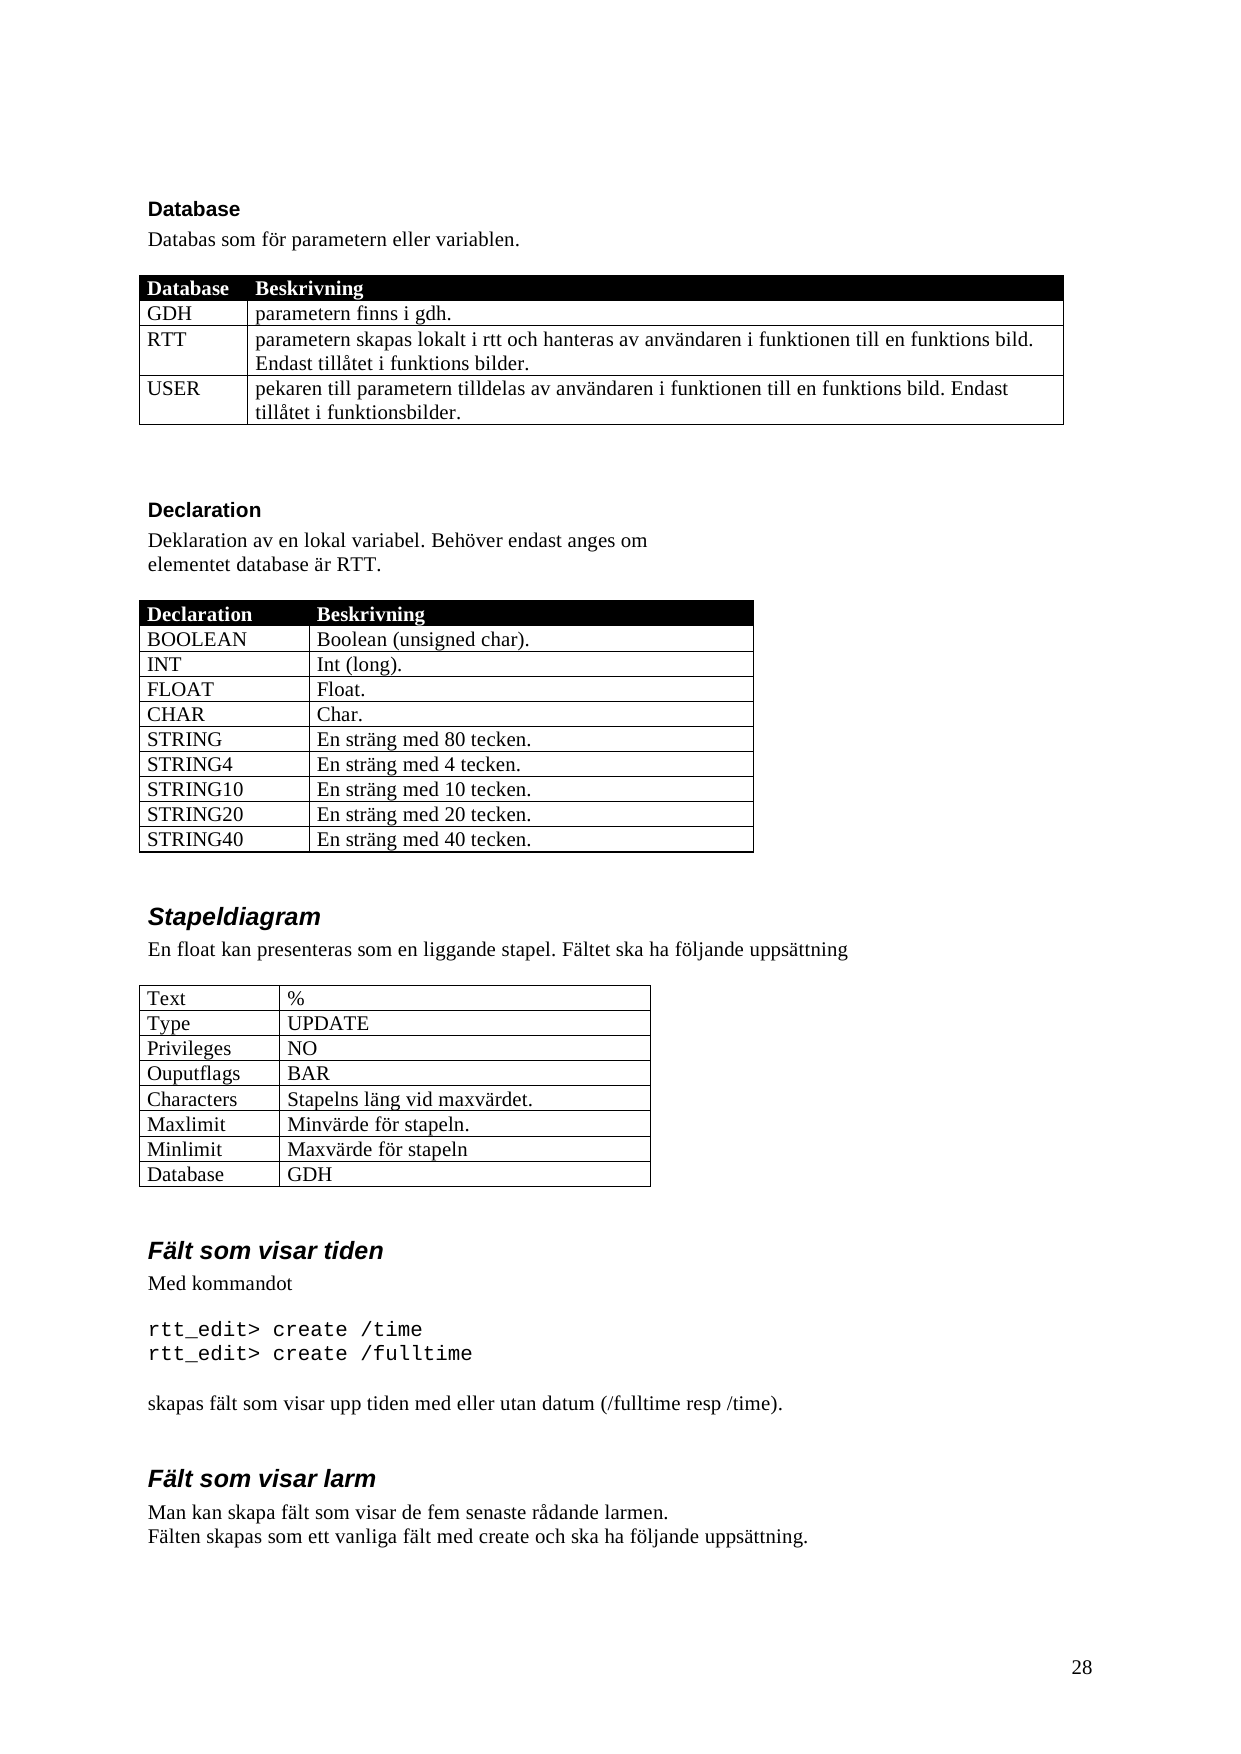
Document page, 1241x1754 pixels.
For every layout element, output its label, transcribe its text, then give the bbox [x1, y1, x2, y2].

subtitle Fält som visar larm [148, 1464, 1093, 1493]
table_cell parametern finns i gdh. [248, 301, 1063, 325]
table_header Database [140, 276, 247, 300]
table_cell En sträng med 80 tecken. [310, 727, 753, 751]
table_header Beskrivning [248, 276, 1063, 300]
text Deklaration av en lokal variabel. Behöver endast anges om [148, 528, 1093, 552]
table_header Beskrivning [310, 601, 753, 625]
table_cell FLOAT [140, 677, 309, 701]
text elementet database är RTT. [148, 552, 1093, 576]
table_header Text [140, 986, 279, 1010]
text En float kan presenteras som en liggande stapel. Fältet ska ha följande uppsättning [148, 937, 1093, 961]
text rtt_edit> create /fulltime [148, 1343, 1093, 1367]
table_cell USER [140, 376, 247, 424]
table_cell NO [280, 1036, 650, 1060]
table_cell UPDATE [280, 1011, 650, 1035]
table_cell BOOLEAN [140, 626, 309, 651]
table_cell INT [140, 652, 309, 676]
subtitle Declaration [148, 498, 1093, 522]
table_cell En sträng med 4 tecken. [310, 752, 753, 776]
subtitle Stapeldiagram [148, 901, 1093, 931]
table_cell STRING40 [140, 827, 309, 851]
table_cell STRING4 [140, 752, 309, 776]
table_cell GDH [280, 1162, 650, 1186]
table_cell RTT [140, 326, 247, 374]
table_cell En sträng med 40 tecken. [310, 827, 753, 851]
text Databas som för parametern eller variablen. [148, 227, 1093, 251]
table_cell Int (long). [310, 652, 753, 676]
subtitle Fält som visar tiden [148, 1236, 1093, 1265]
table_cell CHAR [140, 702, 309, 726]
table_cell STRING10 [140, 777, 309, 801]
table_cell STRING [140, 727, 309, 751]
table_cell Char. [310, 702, 753, 726]
text Man kan skapa fält som visar de fem senaste rådande larmen. [148, 1500, 1093, 1524]
table_cell Maxvärde för stapeln [280, 1137, 650, 1161]
table_cell STRING20 [140, 802, 309, 826]
table_cell Database [140, 1162, 279, 1186]
table_cell pekaren till parametern tilldelas av användaren i funktionen till en funktions bild. Endast tillåtet i funktionsbilder. [248, 376, 1063, 424]
table_cell Boolean (unsigned char). [310, 626, 753, 651]
table_cell BAR [280, 1061, 650, 1085]
table_cell Type [140, 1011, 279, 1035]
table_header % [280, 986, 650, 1010]
table_cell Characters [140, 1086, 279, 1110]
table_cell GDH [140, 301, 247, 325]
text rtt_edit> create /time [148, 1319, 1093, 1343]
subtitle Database [148, 197, 1093, 221]
table_header Declaration [140, 601, 309, 625]
text skapas fält som visar upp tiden med eller utan datum (/fulltime resp /time). [148, 1391, 1093, 1415]
table_cell Privileges [140, 1036, 279, 1060]
text Fälten skapas som ett vanliga fält med create och ska ha följande uppsättning. [148, 1524, 1093, 1548]
table_cell parametern skapas lokalt i rtt och hanteras av användaren i funktionen till en funktions bild. Endast tillåtet i funktions bilder. [248, 326, 1063, 374]
table_cell Maxlimit [140, 1111, 279, 1136]
text Med kommandot [148, 1271, 1093, 1295]
table_cell Ouputflags [140, 1061, 279, 1085]
table_cell Stapelns läng vid maxvärdet. [280, 1086, 650, 1110]
table_cell Minvärde för stapeln. [280, 1111, 650, 1136]
table_cell En sträng med 20 tecken. [310, 802, 753, 826]
table_cell En sträng med 10 tecken. [310, 777, 753, 801]
table_cell Minlimit [140, 1137, 279, 1161]
table_cell Float. [310, 677, 753, 701]
